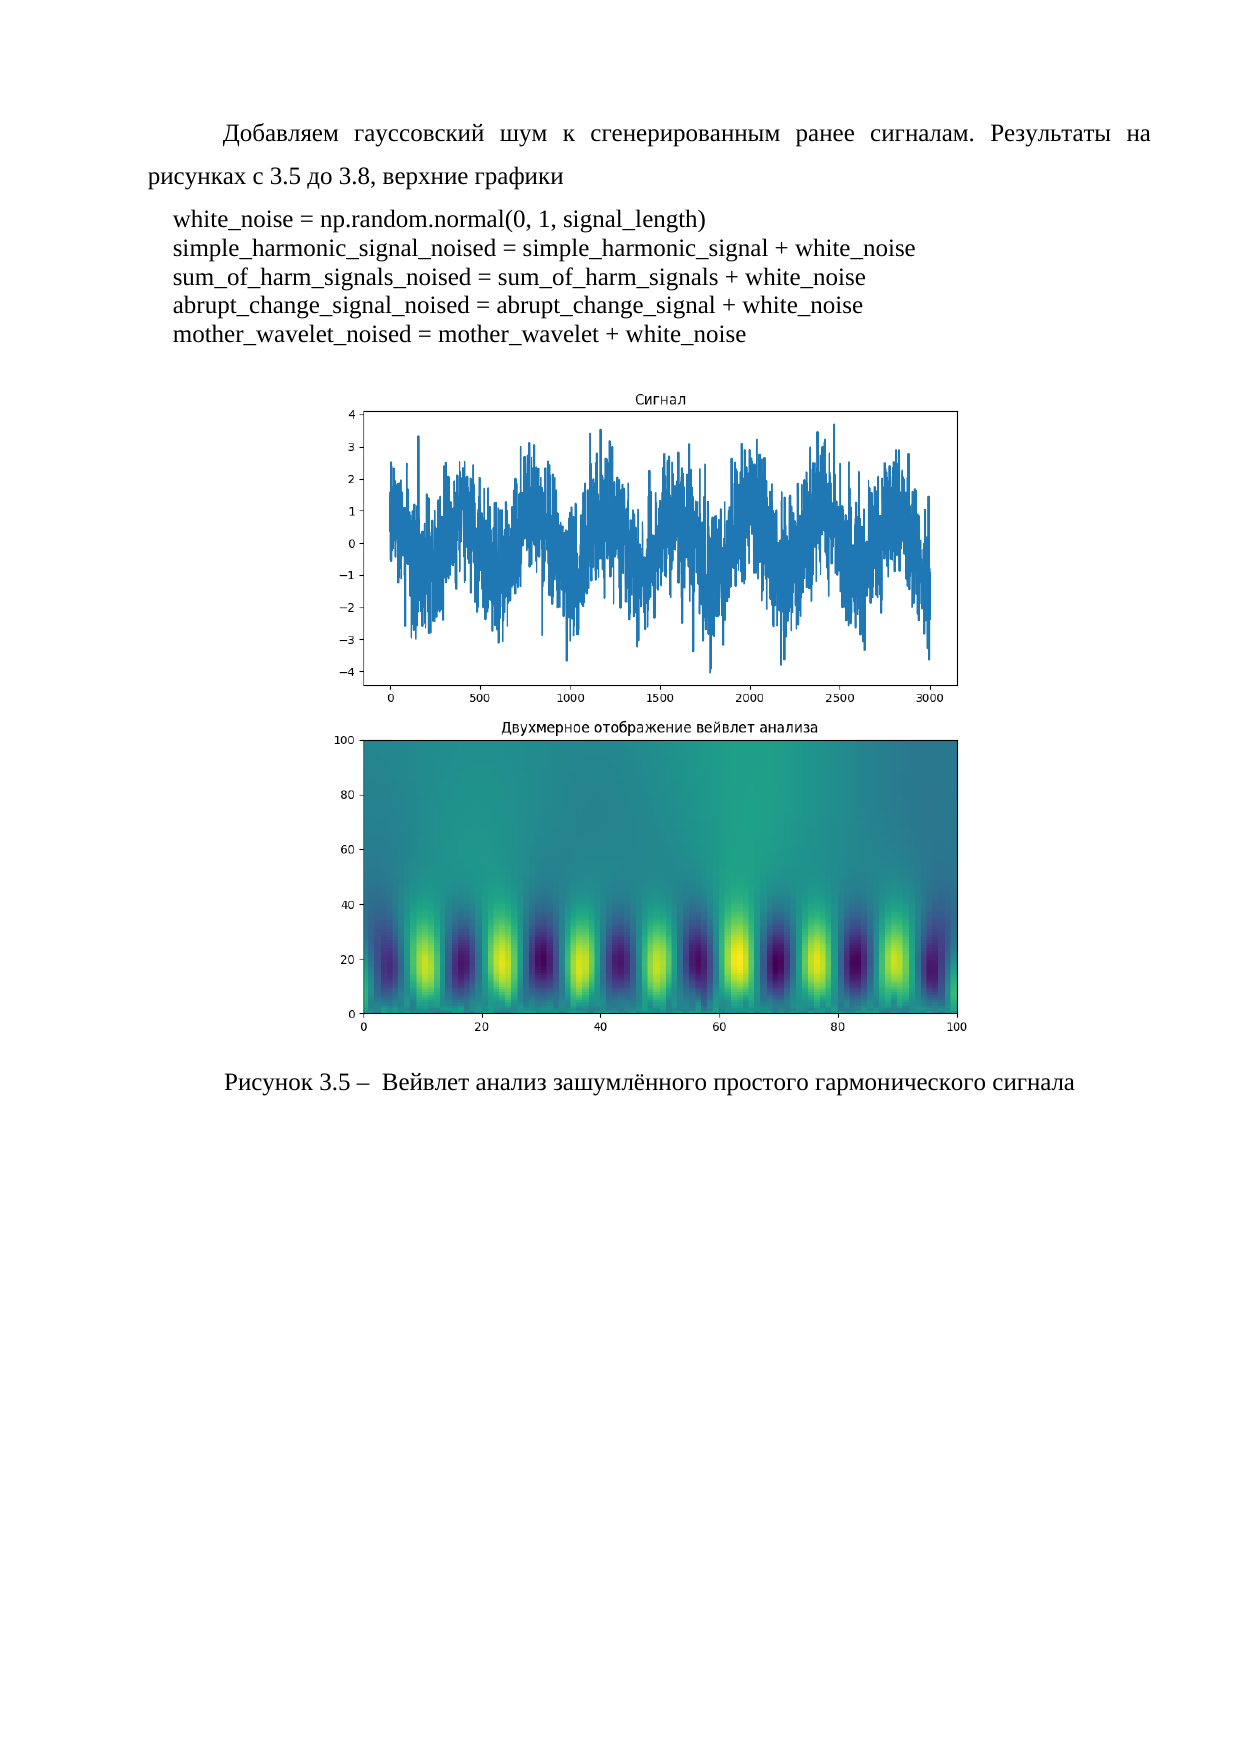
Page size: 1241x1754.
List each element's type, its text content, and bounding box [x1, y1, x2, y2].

text Добавляем гауссовский шум к сгенерированным ранее сигналам. Результаты на рисунках с 3.5 до 3.8, верхние графики [148, 118, 1152, 190]
text abrupt_change_signal_noised = abrupt_change_signal + white_noise [148, 291, 1152, 319]
text simple_harmonic_signal_noised = simple_harmonic_signal + white_noise [148, 233, 1152, 262]
text mother_wavelet_noised = mother_wavelet + white_noise [148, 319, 1152, 348]
text Рисунок 3.5 – Вейвлет анализ зашумлённого простого гармонического сигнала [148, 1067, 1152, 1096]
text white_noise = np.random.normal(0, 1, signal_length) [148, 204, 1152, 233]
picture [315, 376, 984, 1051]
text sum_of_harm_signals_noised = sum_of_harm_signals + white_noise [148, 262, 1152, 291]
